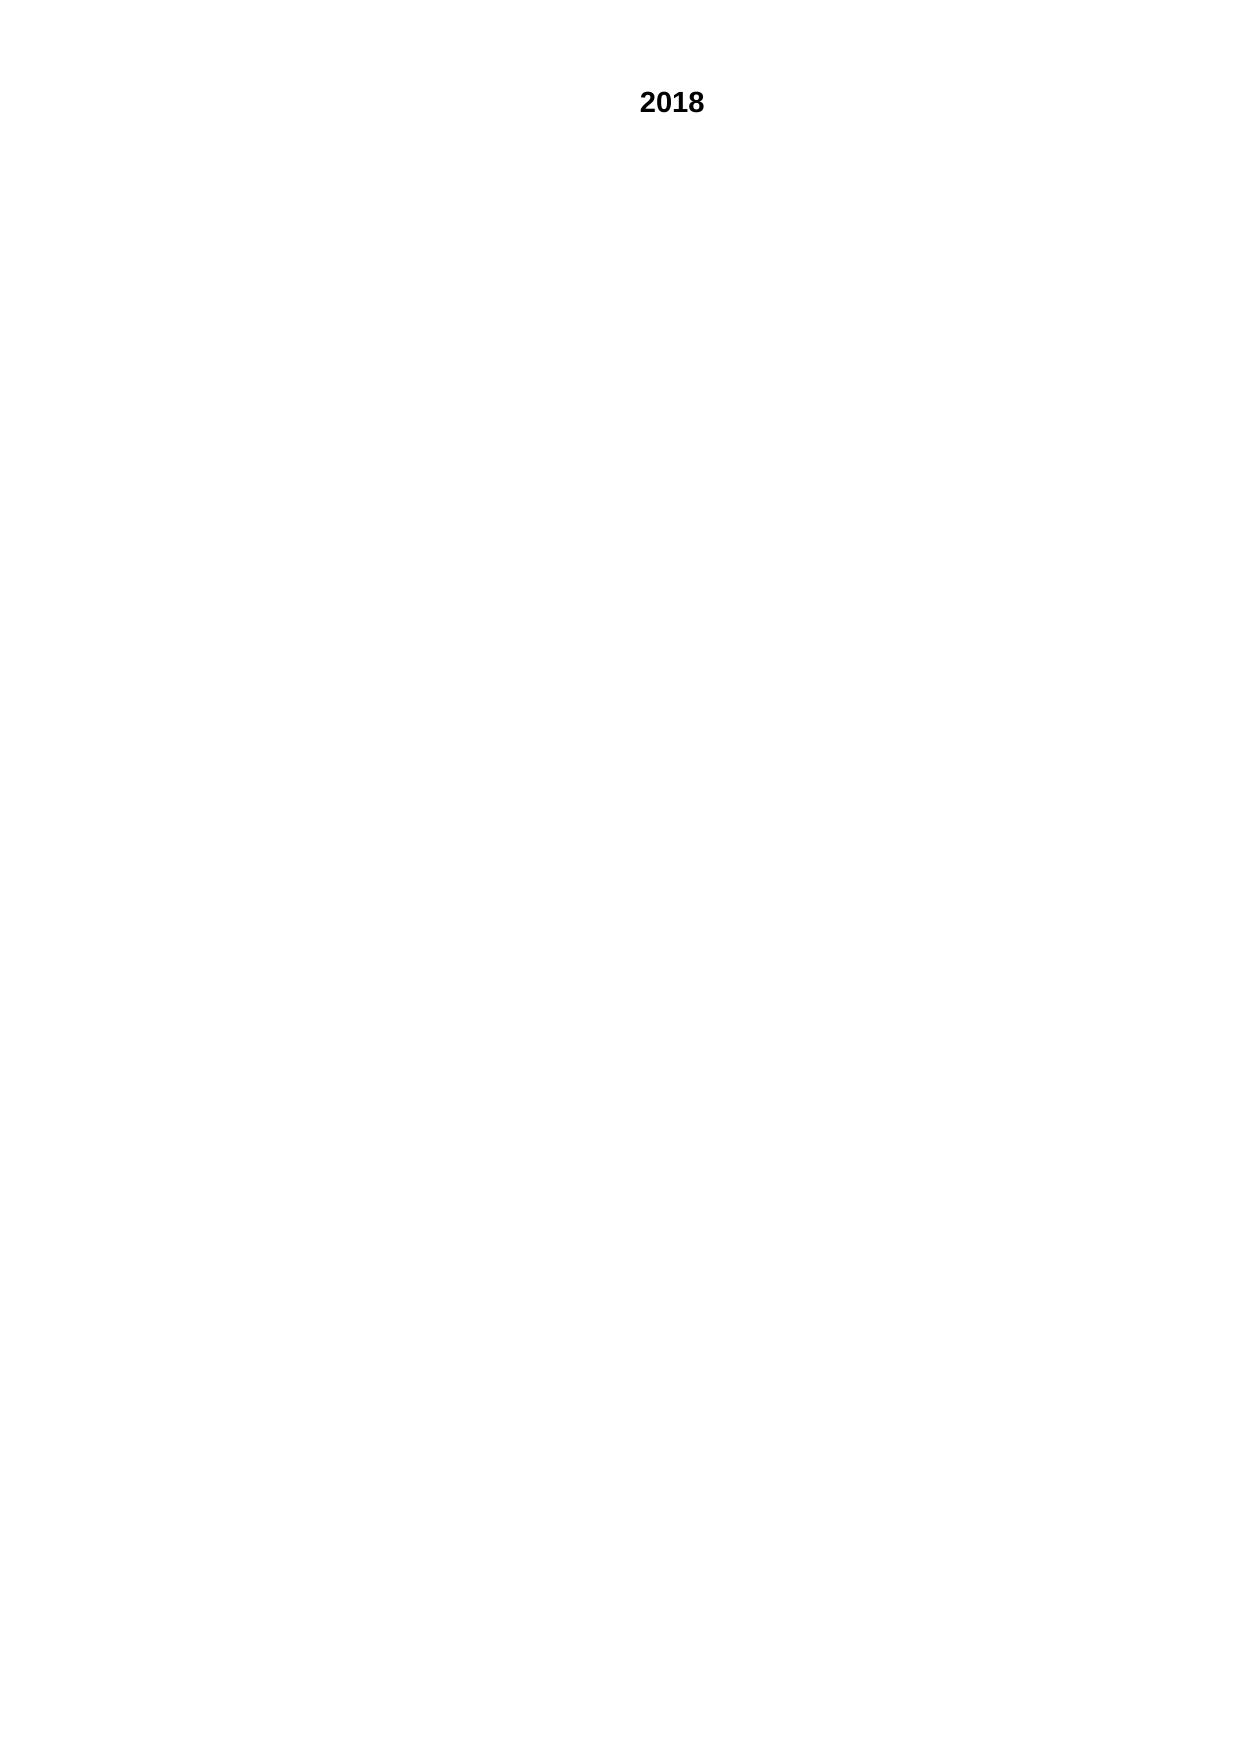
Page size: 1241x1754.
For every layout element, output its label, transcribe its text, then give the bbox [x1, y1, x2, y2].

title 2018 [192, 84, 1152, 118]
